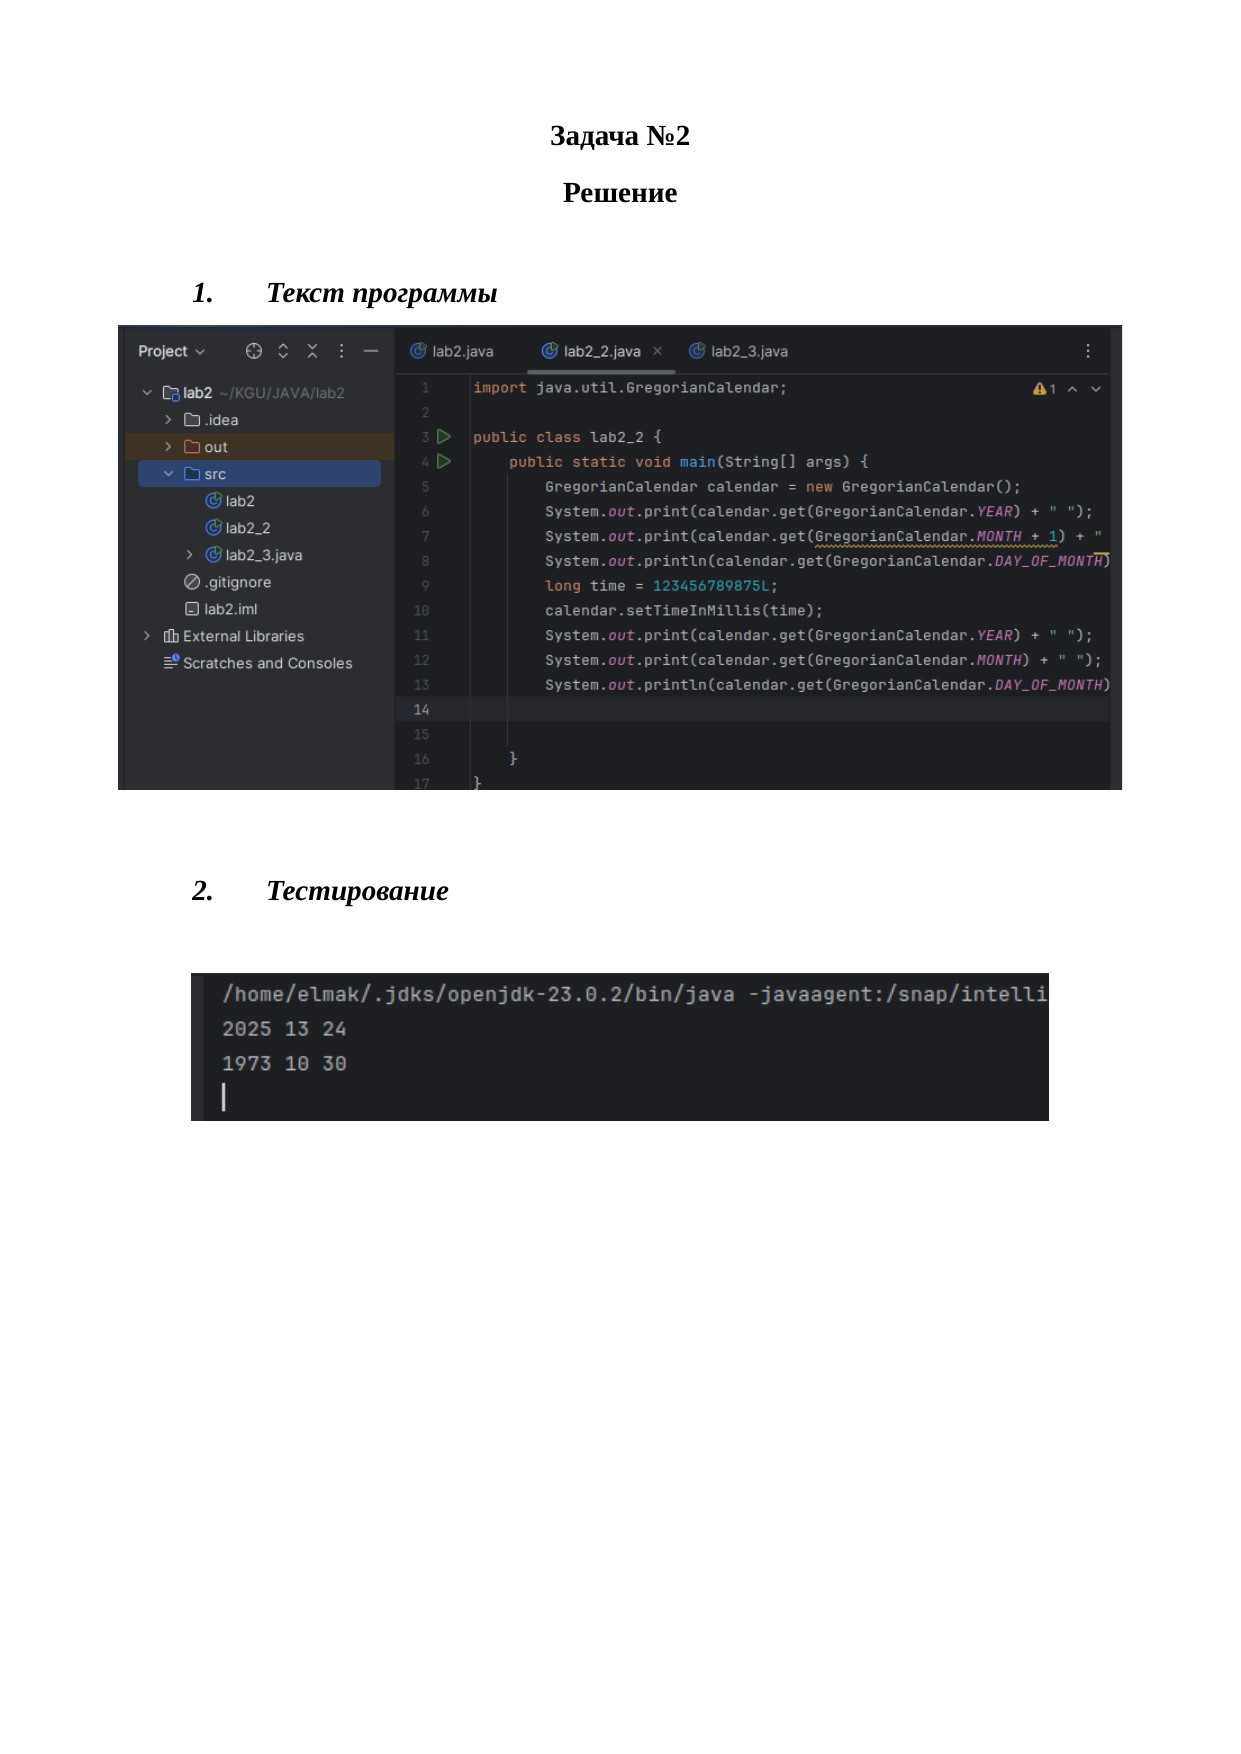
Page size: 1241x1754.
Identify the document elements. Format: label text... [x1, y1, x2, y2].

text Решение [118, 175, 1122, 208]
picture [191, 973, 1049, 1121]
subtitle Задача №2 [118, 118, 1122, 152]
list Тестирование [118, 873, 1122, 907]
picture [118, 325, 1123, 790]
list Текст программы [118, 275, 1122, 309]
